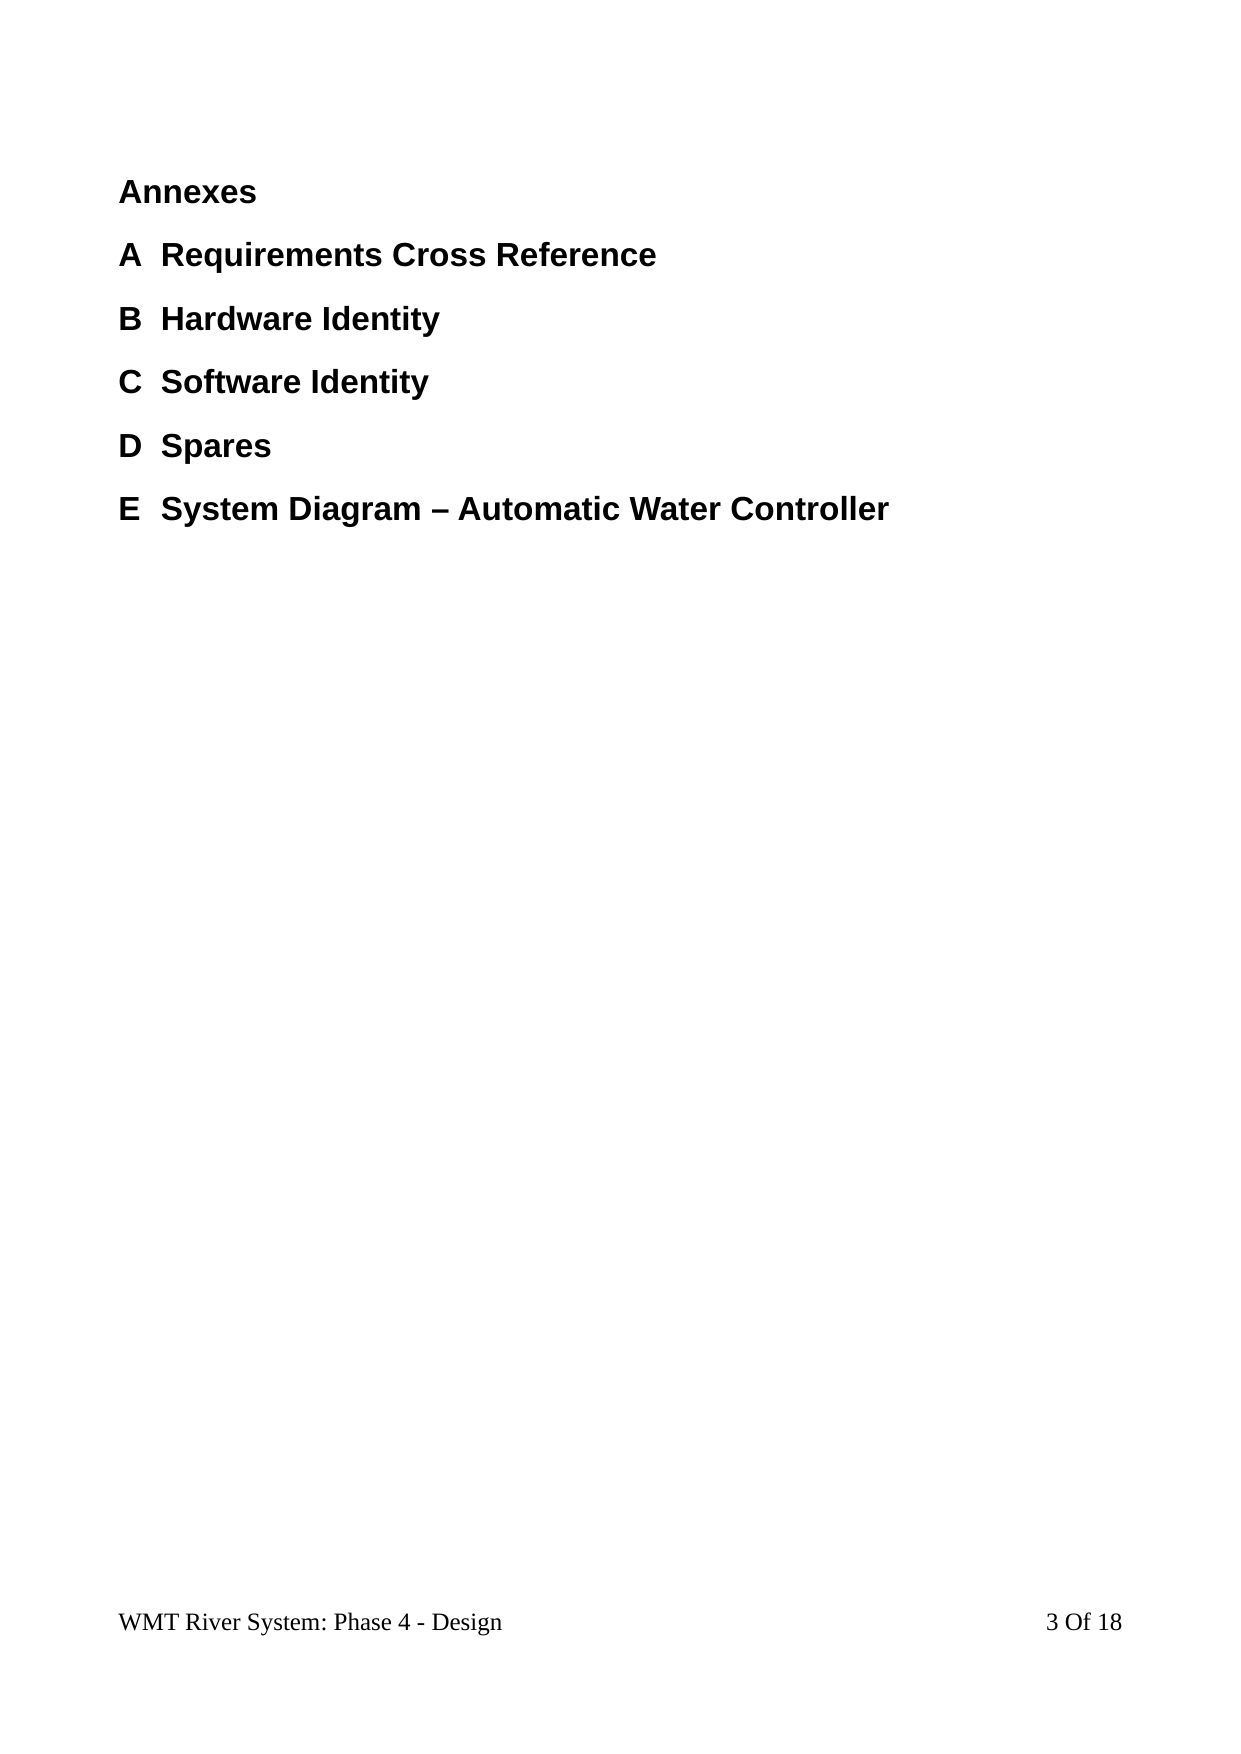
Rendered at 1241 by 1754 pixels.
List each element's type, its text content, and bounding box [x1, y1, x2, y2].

subtitle C Software Identity [118, 362, 1122, 401]
subtitle A Requirements Cross Reference [118, 235, 1122, 274]
subtitle E System Diagram – Automatic Water Controller [118, 489, 1122, 527]
subtitle D Spares [118, 426, 1122, 464]
subtitle Annexes [118, 172, 1122, 210]
subtitle B Hardware Identity [118, 299, 1122, 337]
